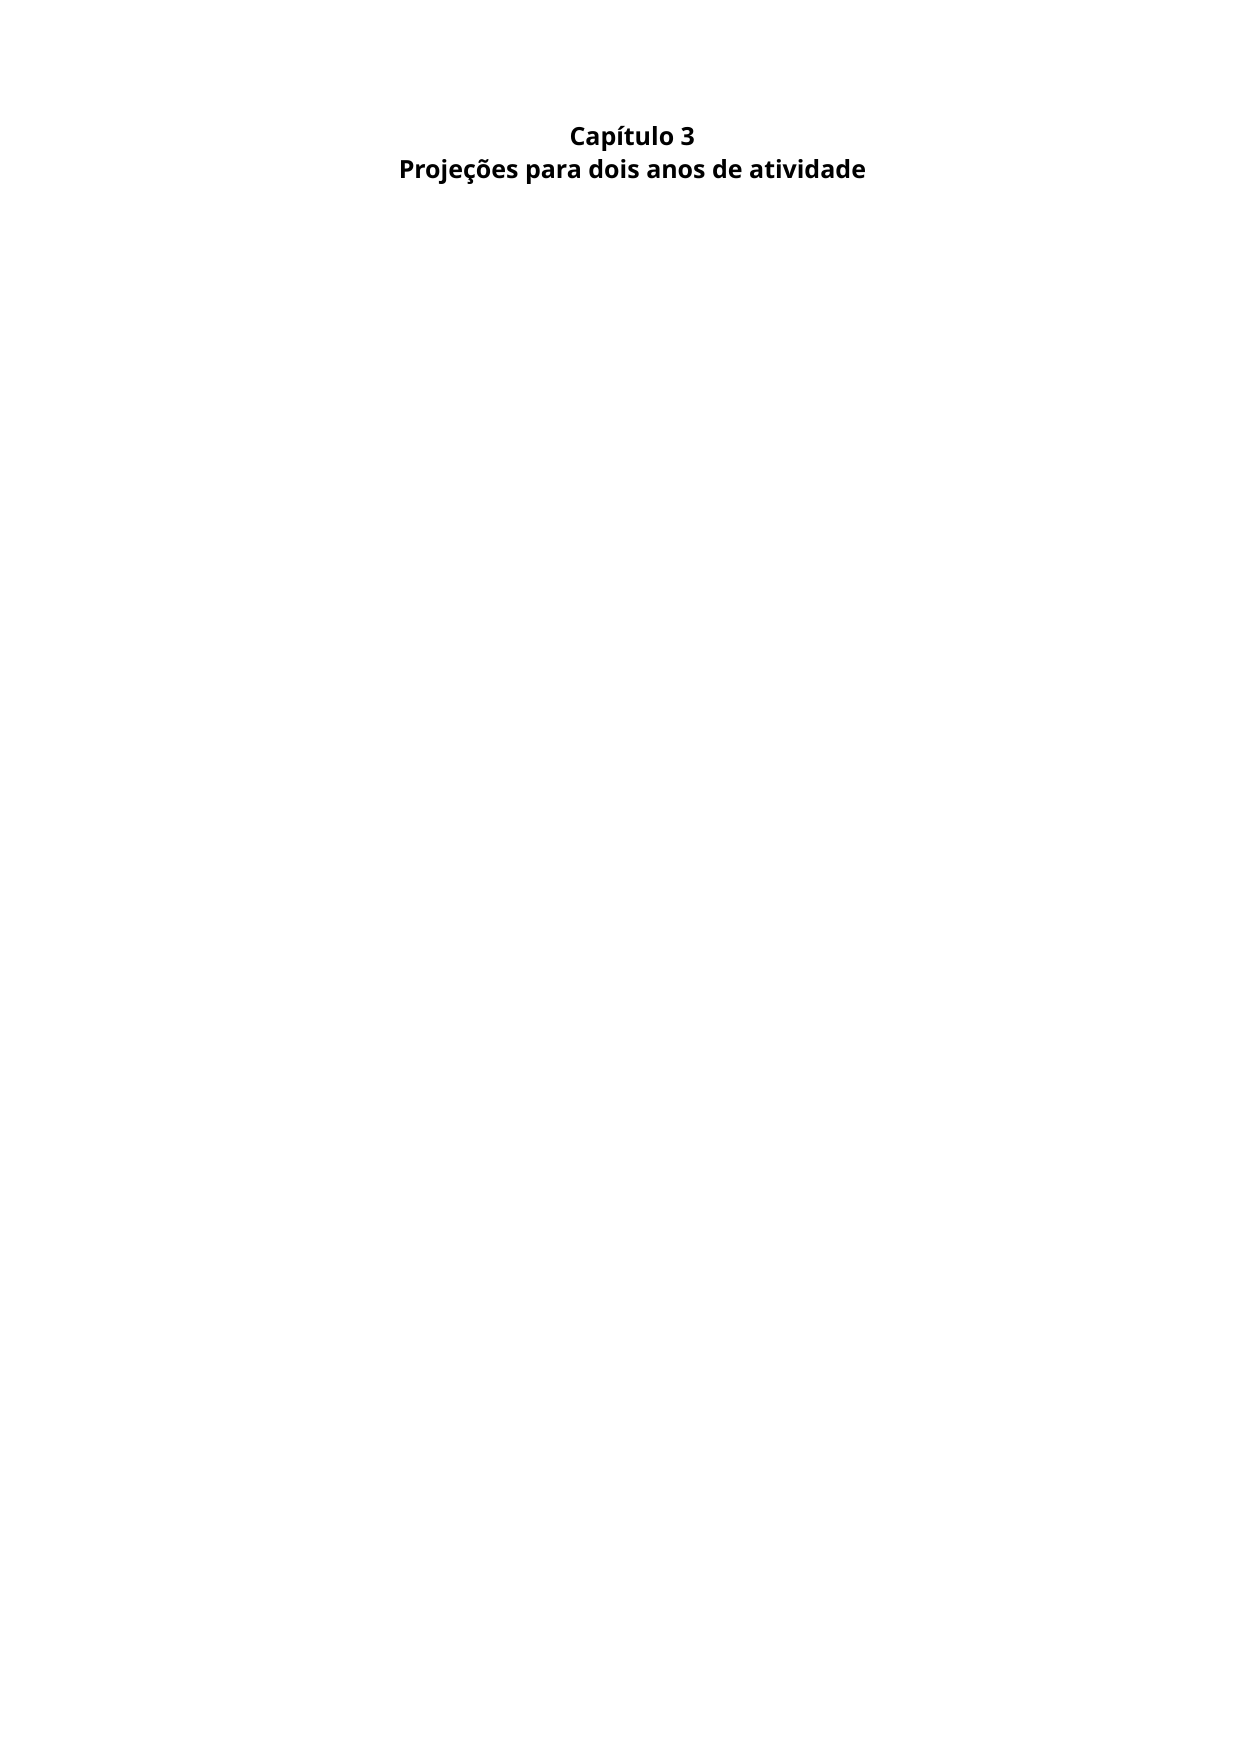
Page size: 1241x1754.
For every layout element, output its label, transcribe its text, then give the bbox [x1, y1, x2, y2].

text Projeções para dois anos de atividade [118, 152, 1146, 186]
text Capítulo 3 [118, 118, 1146, 152]
